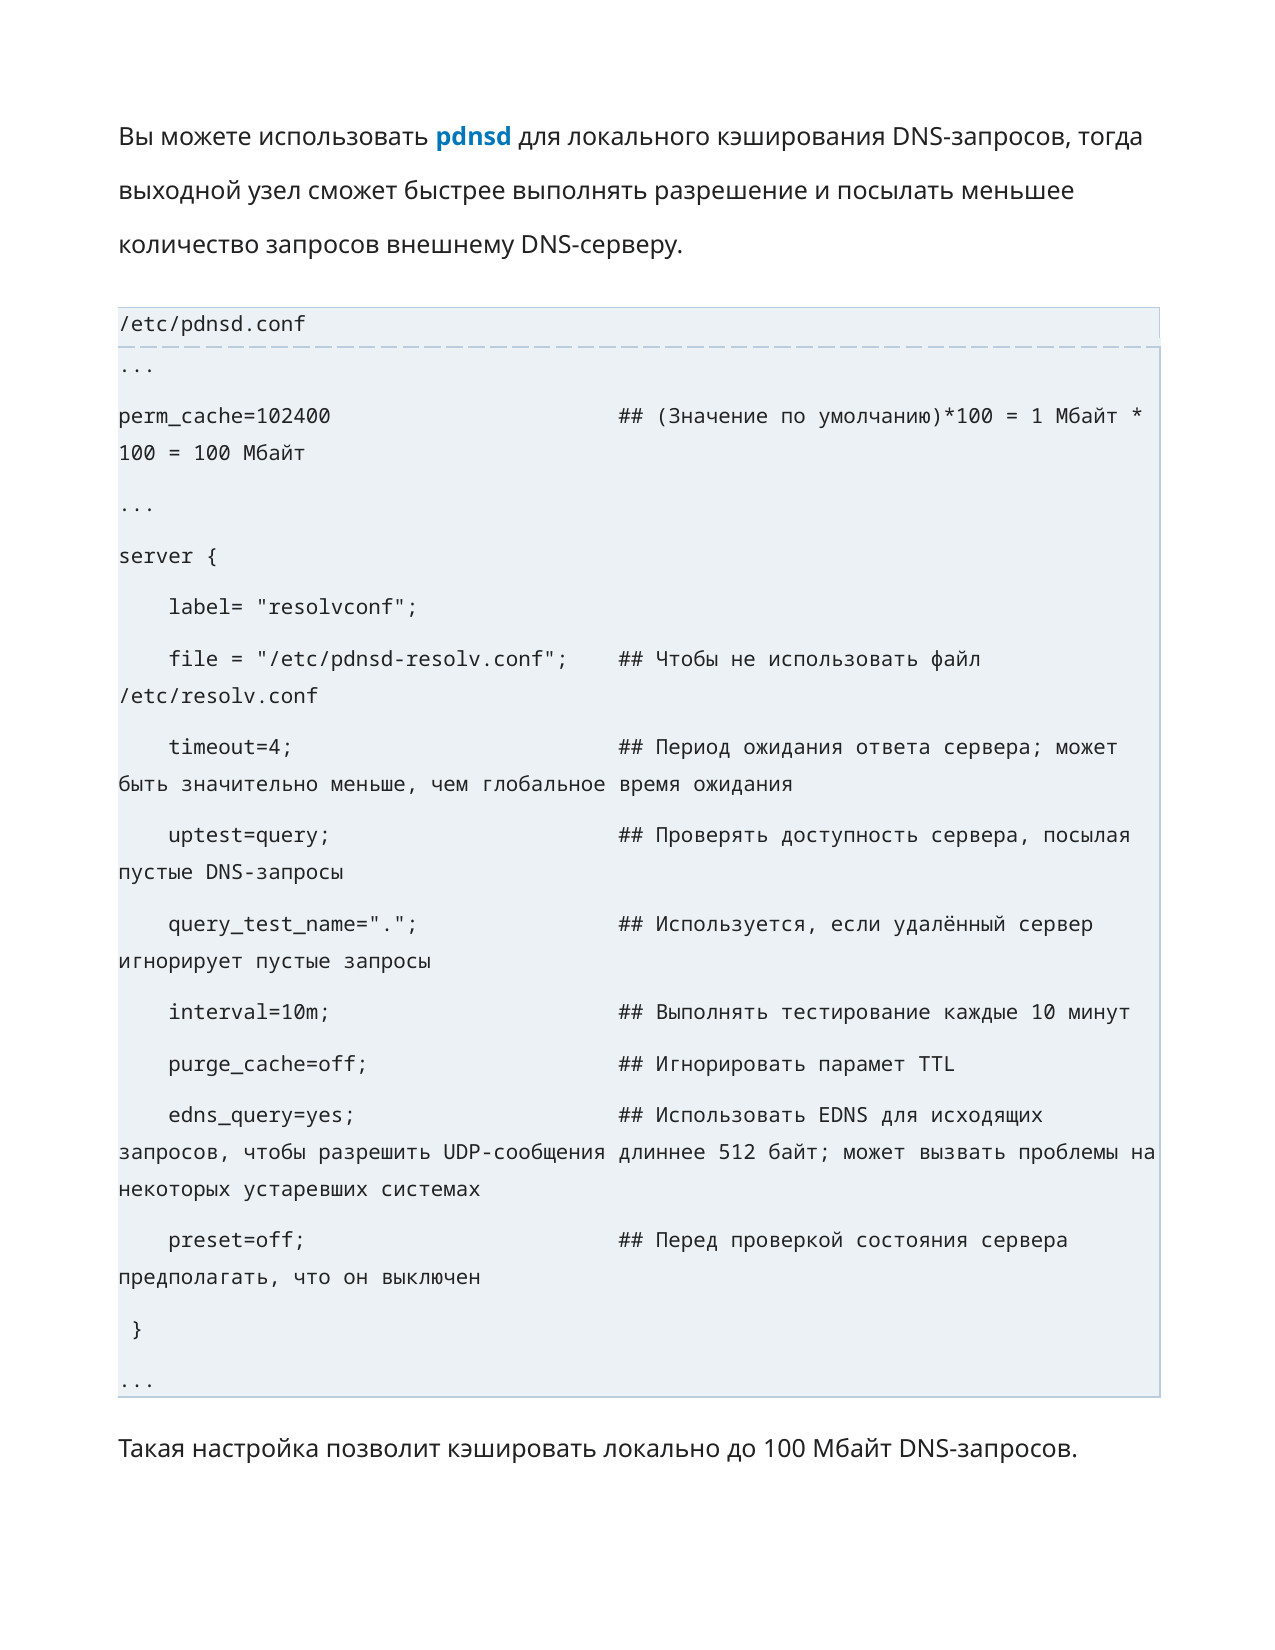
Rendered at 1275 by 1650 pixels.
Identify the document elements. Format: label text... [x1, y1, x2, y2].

text file = "/etc/pdnsd-resolv.conf"; ## Чтобы не использовать файл /etc/resolv.conf [118, 640, 1159, 709]
text server { [118, 537, 1159, 569]
text } [118, 1310, 1159, 1342]
text perm_cache=102400 ## (Значение по умолчанию)*100 = 1 Мбайт * 100 = 100 Мбайт [118, 397, 1159, 466]
text Такая настройка позволит кэшировать локально до 100 Мбайт DNS-запросов. [118, 1431, 1157, 1465]
text ... [118, 486, 1159, 518]
text edns_query=yes; ## Использовать EDNS для исходящих запросов, чтобы разрешить UDP-сообщения длиннее 512 байт; может вызвать проблемы на некоторых устаревших системах [118, 1097, 1159, 1203]
text purge_cache=off; ## Игнорировать парамет TTL [118, 1045, 1159, 1077]
text Вы можете использовать pdnsd для локального кэширования DNS-запросов, тогда выходной узел сможет быстрее выполнять разрешение и посылать меньшее количество запросов внешнему DNS-серверу. [118, 118, 1157, 261]
text preset=off; ## Перед проверкой состояния сервера предполагать, что он выключен [118, 1222, 1159, 1291]
text ... [118, 346, 1159, 378]
text /etc/pdnsd.conf [118, 308, 1159, 338]
text ... [118, 1362, 1159, 1396]
text interval=10m; ## Выполнять тестирование каждые 10 минут [118, 994, 1159, 1026]
text timeout=4; ## Период ожидания ответа сервера; может быть значительно меньше, чем глобальное время ожидания [118, 729, 1159, 798]
text uptest=query; ## Проверять доступность сервера, посылая пустые DNS-запросы [118, 817, 1159, 886]
text query_test_name="."; ## Используется, если удалённый сервер игнорирует пустые запросы [118, 905, 1159, 974]
text label= "resolvconf"; [118, 589, 1159, 621]
